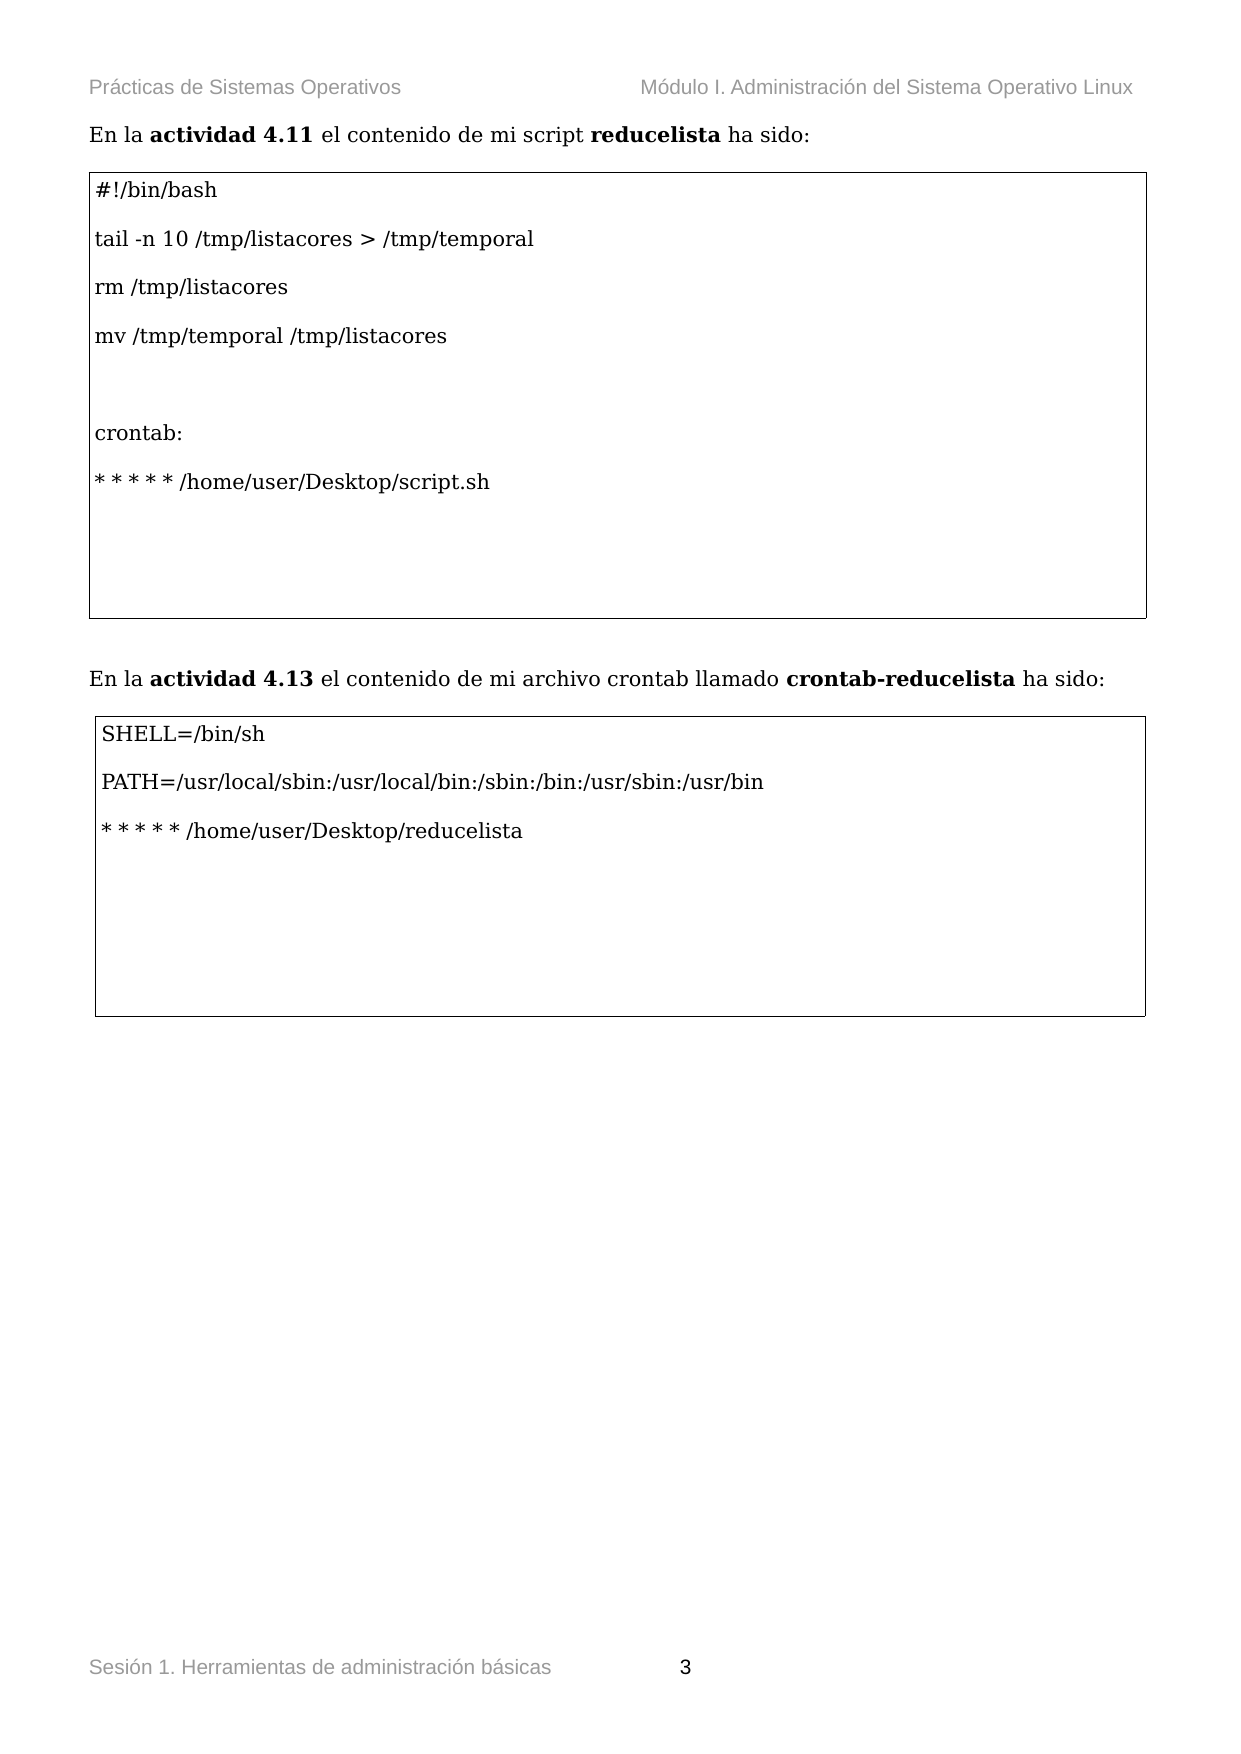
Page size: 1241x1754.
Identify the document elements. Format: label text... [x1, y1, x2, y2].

table_header #!/bin/bash tail -n 10 /tmp/listacores > /tmp/temporal rm /tmp/listacores mv /tmp/temporal /tmp/listacores crontab: * * * * * /home/user/Desktop/script.sh [90, 173, 1146, 618]
text En la actividad 4.13 el contenido de mi archivo crontab llamado crontab-reducelista ha sido: [89, 667, 1146, 691]
text En la actividad 4.11 el contenido de mi script reducelista ha sido: [89, 123, 1146, 148]
table_header SHELL=/bin/sh PATH=/usr/local/sbin:/usr/local/bin:/sbin:/bin:/usr/sbin:/usr/bin * * * * * /home/user/Desktop/reducelista [96, 717, 1145, 1016]
